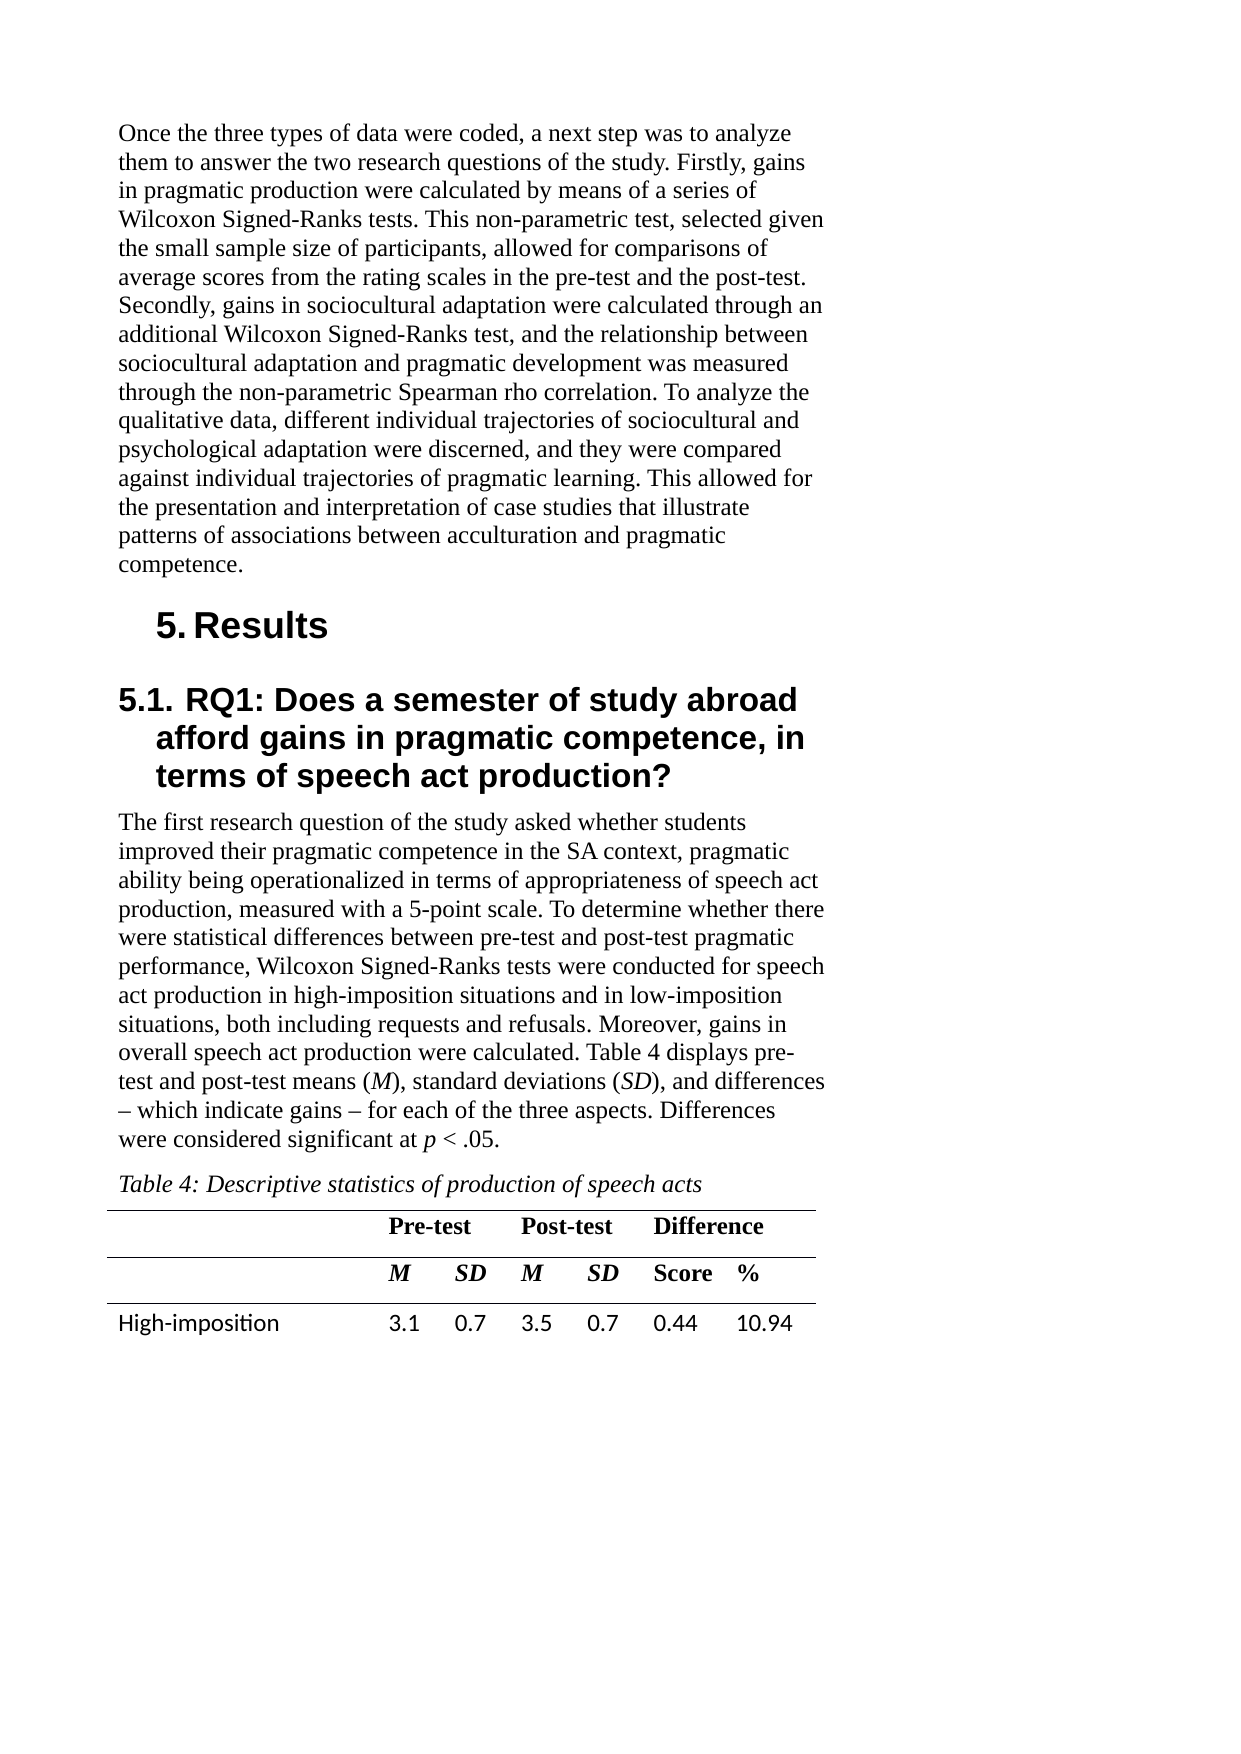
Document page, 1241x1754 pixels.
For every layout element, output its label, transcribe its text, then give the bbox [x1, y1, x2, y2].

text Once the three types of data were coded, a next step was to analyze them to answer the two research questions of the study. Firstly, gains in pragmatic production were calculated by means of a series of Wilcoxon Signed-Ranks tests. This non-parametric test, selected given the small sample size of participants, allowed for comparisons of average scores from the rating scales in the pre-test and the post-test. Secondly, gains in sociocultural adaptation were calculated through an additional Wilcoxon Signed-Ranks test, and the relationship between sociocultural adaptation and pragmatic development was measured through the non-parametric Spearman rho correlation. To analyze the qualitative data, different individual trajectories of sociocultural and psychological adaptation were discerned, and they were compared against individual trajectories of pragmatic learning. This allowed for the presentation and interpretation of case studies that illustrate patterns of associations between acculturation and pragmatic competence. [118, 118, 827, 578]
table_cell M [377, 1258, 443, 1303]
table_cell SD [576, 1258, 642, 1303]
text Table 4: Descriptive statistics of production of speech acts [118, 1169, 827, 1198]
table_cell 3.1 [377, 1304, 443, 1338]
table_header Difference [642, 1211, 816, 1257]
list Results [156, 603, 827, 646]
table_cell High-imposition [107, 1304, 377, 1338]
table_header Pre-test [377, 1211, 509, 1257]
table_cell % [724, 1258, 816, 1303]
table_cell Score [642, 1258, 724, 1303]
list RQ1: Does a semester of study abroad afford gains in pragmatic competence, in terms of speech act production? [118, 679, 827, 795]
table_header Post-test [510, 1211, 642, 1257]
table_cell M [510, 1258, 576, 1303]
table_header [107, 1211, 377, 1257]
table_cell 0.44 [642, 1304, 724, 1338]
text The first research question of the study asked whether students improved their pragmatic competence in the SA context, pragmatic ability being operationalized in terms of appropriateness of speech act production, measured with a 5-point scale. To determine whether there were statistical differences between pre-test and post-test pragmatic performance, Wilcoxon Signed-Ranks tests were conducted for speech act production in high-imposition situations and in low-imposition situations, both including requests and refusals. Moreover, gains in overall speech act production were calculated. Table 4 displays pre-test and post-test means (M), standard deviations (SD), and differences – which indicate gains – for each of the three aspects. Differences were considered significant at p < .05. [118, 807, 827, 1152]
table_cell SD [443, 1258, 509, 1303]
table_cell 10.94 [724, 1304, 816, 1338]
table_cell 0.7 [443, 1304, 509, 1338]
table_cell 0.7 [576, 1304, 642, 1338]
table_cell [107, 1258, 377, 1303]
table_cell 3.5 [510, 1304, 576, 1338]
